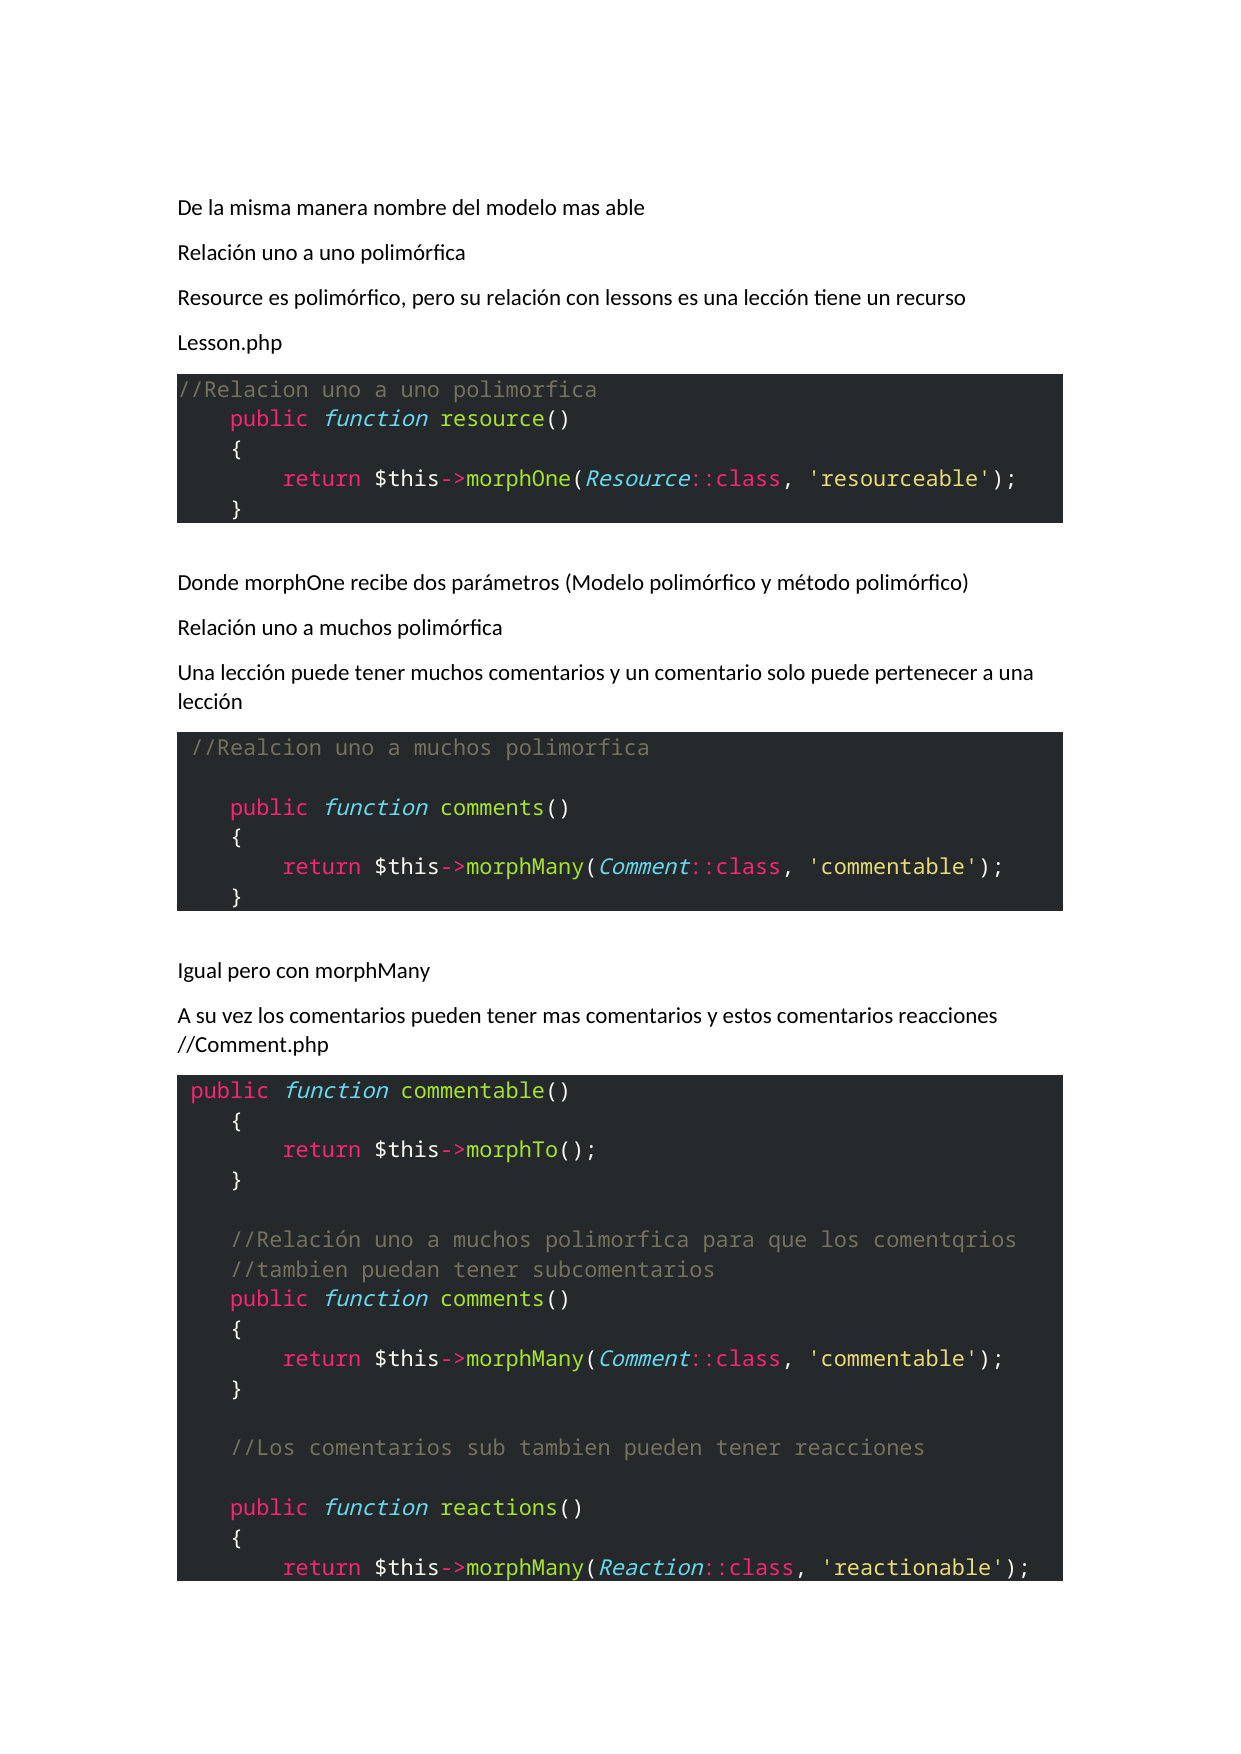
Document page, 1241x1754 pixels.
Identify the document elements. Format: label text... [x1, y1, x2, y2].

text public function reactions() [177, 1492, 1063, 1522]
text Una lección puede tener muchos comentarios y un comentario solo puede pertenecer a una lección [177, 658, 1063, 715]
text } [177, 1373, 1063, 1403]
text public function comments() [177, 1283, 1063, 1313]
text public function commentable() [177, 1075, 1063, 1105]
text return $this->morphMany(Reaction::class, 'reactionable'); [177, 1552, 1063, 1581]
text //Relacion uno a uno polimorfica [177, 374, 1063, 403]
text { [177, 1313, 1063, 1343]
text Relación uno a uno polimórfica [177, 238, 1063, 266]
text { [177, 1522, 1063, 1552]
text { [177, 821, 1063, 851]
text return $this->morphTo(); [177, 1134, 1063, 1164]
text public function resource() [177, 403, 1063, 433]
text return $this->morphMany(Comment::class, 'commentable'); [177, 851, 1063, 881]
text Igual pero con morphMany [177, 956, 1063, 984]
text Relación uno a muchos polimórfica [177, 613, 1063, 641]
text { [177, 433, 1063, 463]
text A su vez los comentarios pueden tener mas comentarios y estos comentarios reacciones //Comment.php [177, 1001, 1063, 1058]
text } [177, 493, 1063, 523]
text //Los comentarios sub tambien pueden tener reacciones [177, 1432, 1063, 1462]
text //Relación uno a muchos polimorfica para que los comentqrios [177, 1224, 1063, 1254]
text De la misma manera nombre del modelo mas able [177, 193, 1063, 221]
text Donde morphOne recibe dos parámetros (Modelo polimórfico y método polimórfico) [177, 568, 1063, 596]
text } [177, 1164, 1063, 1194]
text return $this->morphOne(Resource::class, 'resourceable'); [177, 463, 1063, 493]
text { [177, 1105, 1063, 1134]
text Resource es polimórfico, pero su relación con lessons es una lección tiene un recurso [177, 283, 1063, 311]
text Lesson.php [177, 328, 1063, 356]
text public function comments() [177, 792, 1063, 821]
text } [177, 881, 1063, 911]
text //Realcion uno a muchos polimorfica [177, 732, 1063, 762]
text return $this->morphMany(Comment::class, 'commentable'); [177, 1343, 1063, 1373]
text //tambien puedan tener subcomentarios [177, 1254, 1063, 1283]
